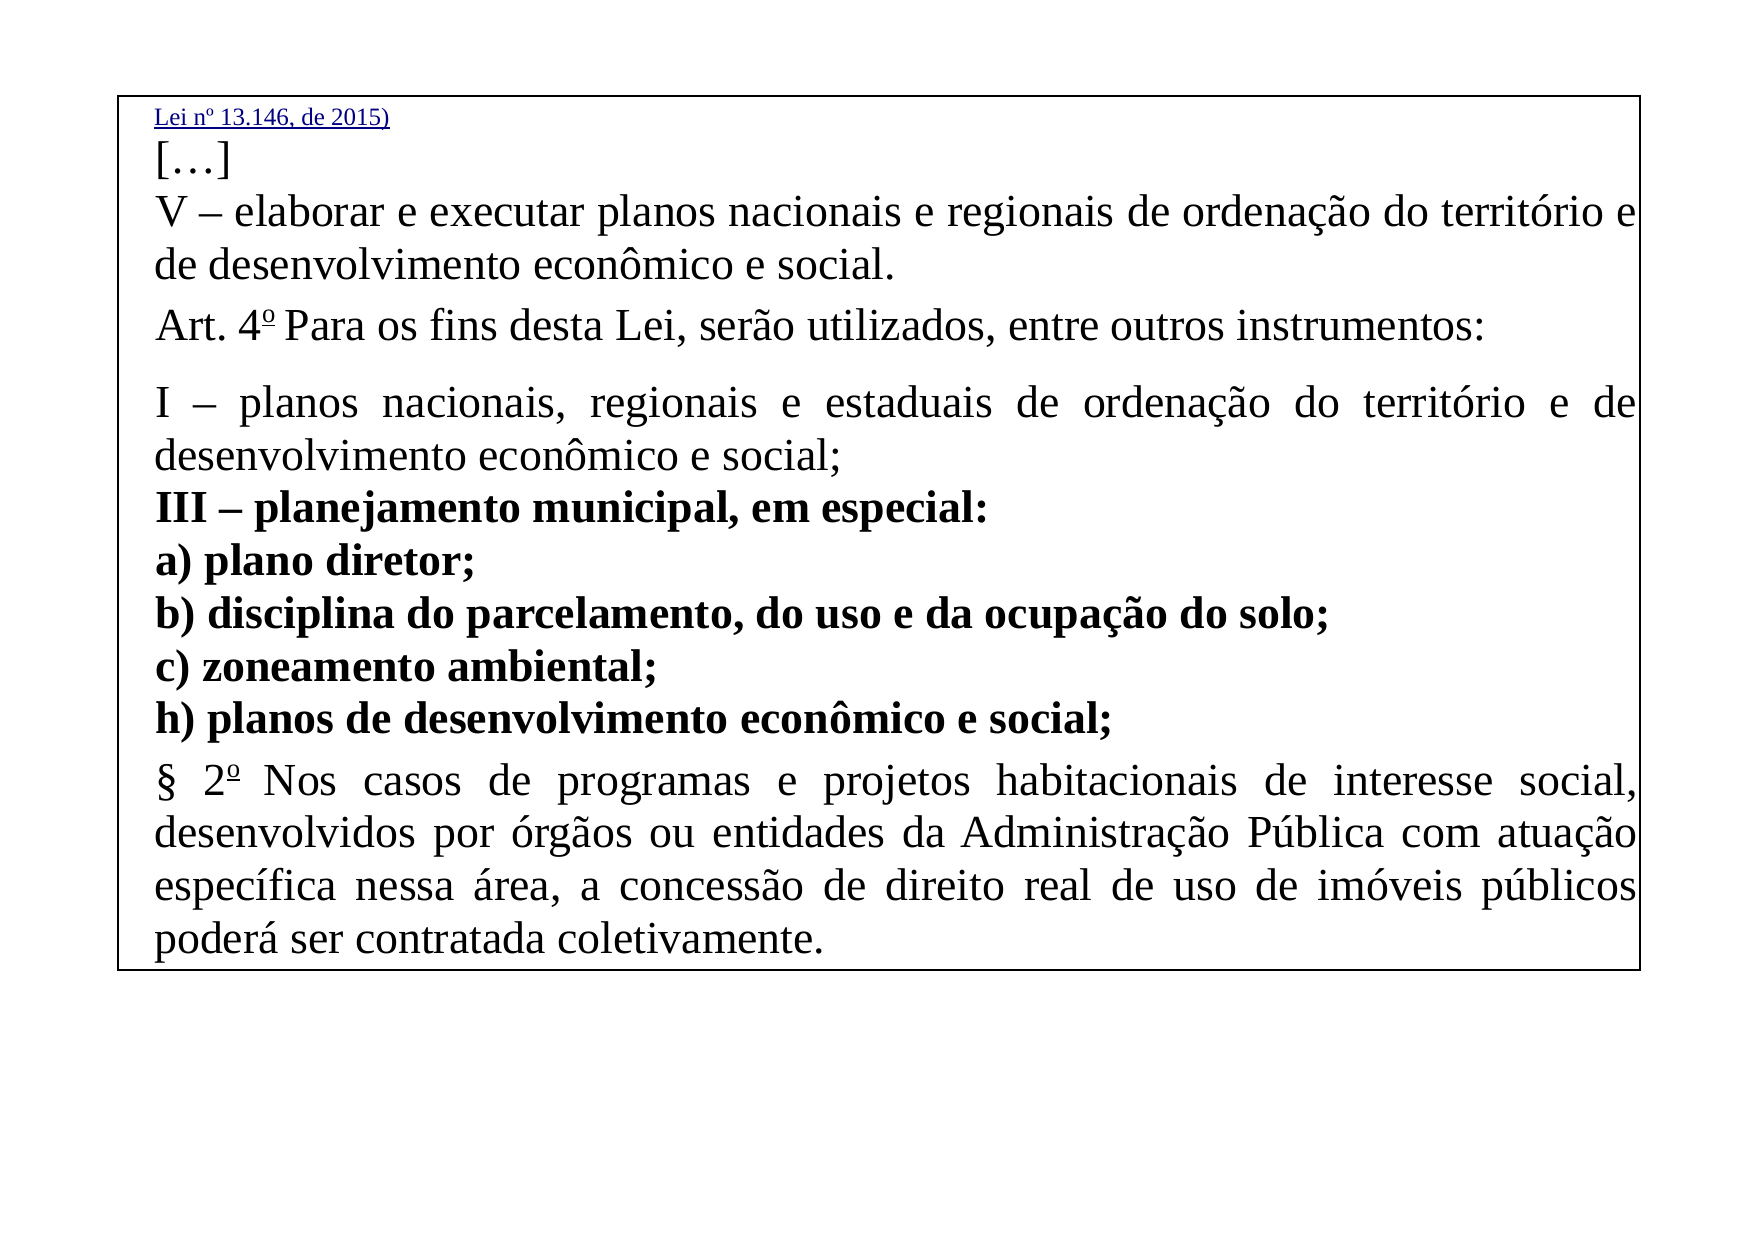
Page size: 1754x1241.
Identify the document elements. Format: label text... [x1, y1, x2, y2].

table_cell Lei nº 13.146, de 2015) […] V – elaborar e executar planos nacionais e regionais de ordenação do território e de desenvolvimento econômico e social. Art. 4o Para os fins desta Lei, serão utilizados, entre outros instrumentos: I – planos nacionais, regionais e estaduais de ordenação do território e de desenvolvimento econômico e social; III – planejamento municipal, em especial: a) plano diretor; b) disciplina do parcelamento, do uso e da ocupação do solo; c) zoneamento ambiental; h) planos de desenvolvimento econômico e social; § 2o Nos casos de programas e projetos habitacionais de interesse social, desenvolvidos por órgãos ou entidades da Administração Pública com atuação específica nessa área, a concessão de direito real de uso de imóveis públicos poderá ser contratada coletivamente. [119, 97, 1639, 969]
